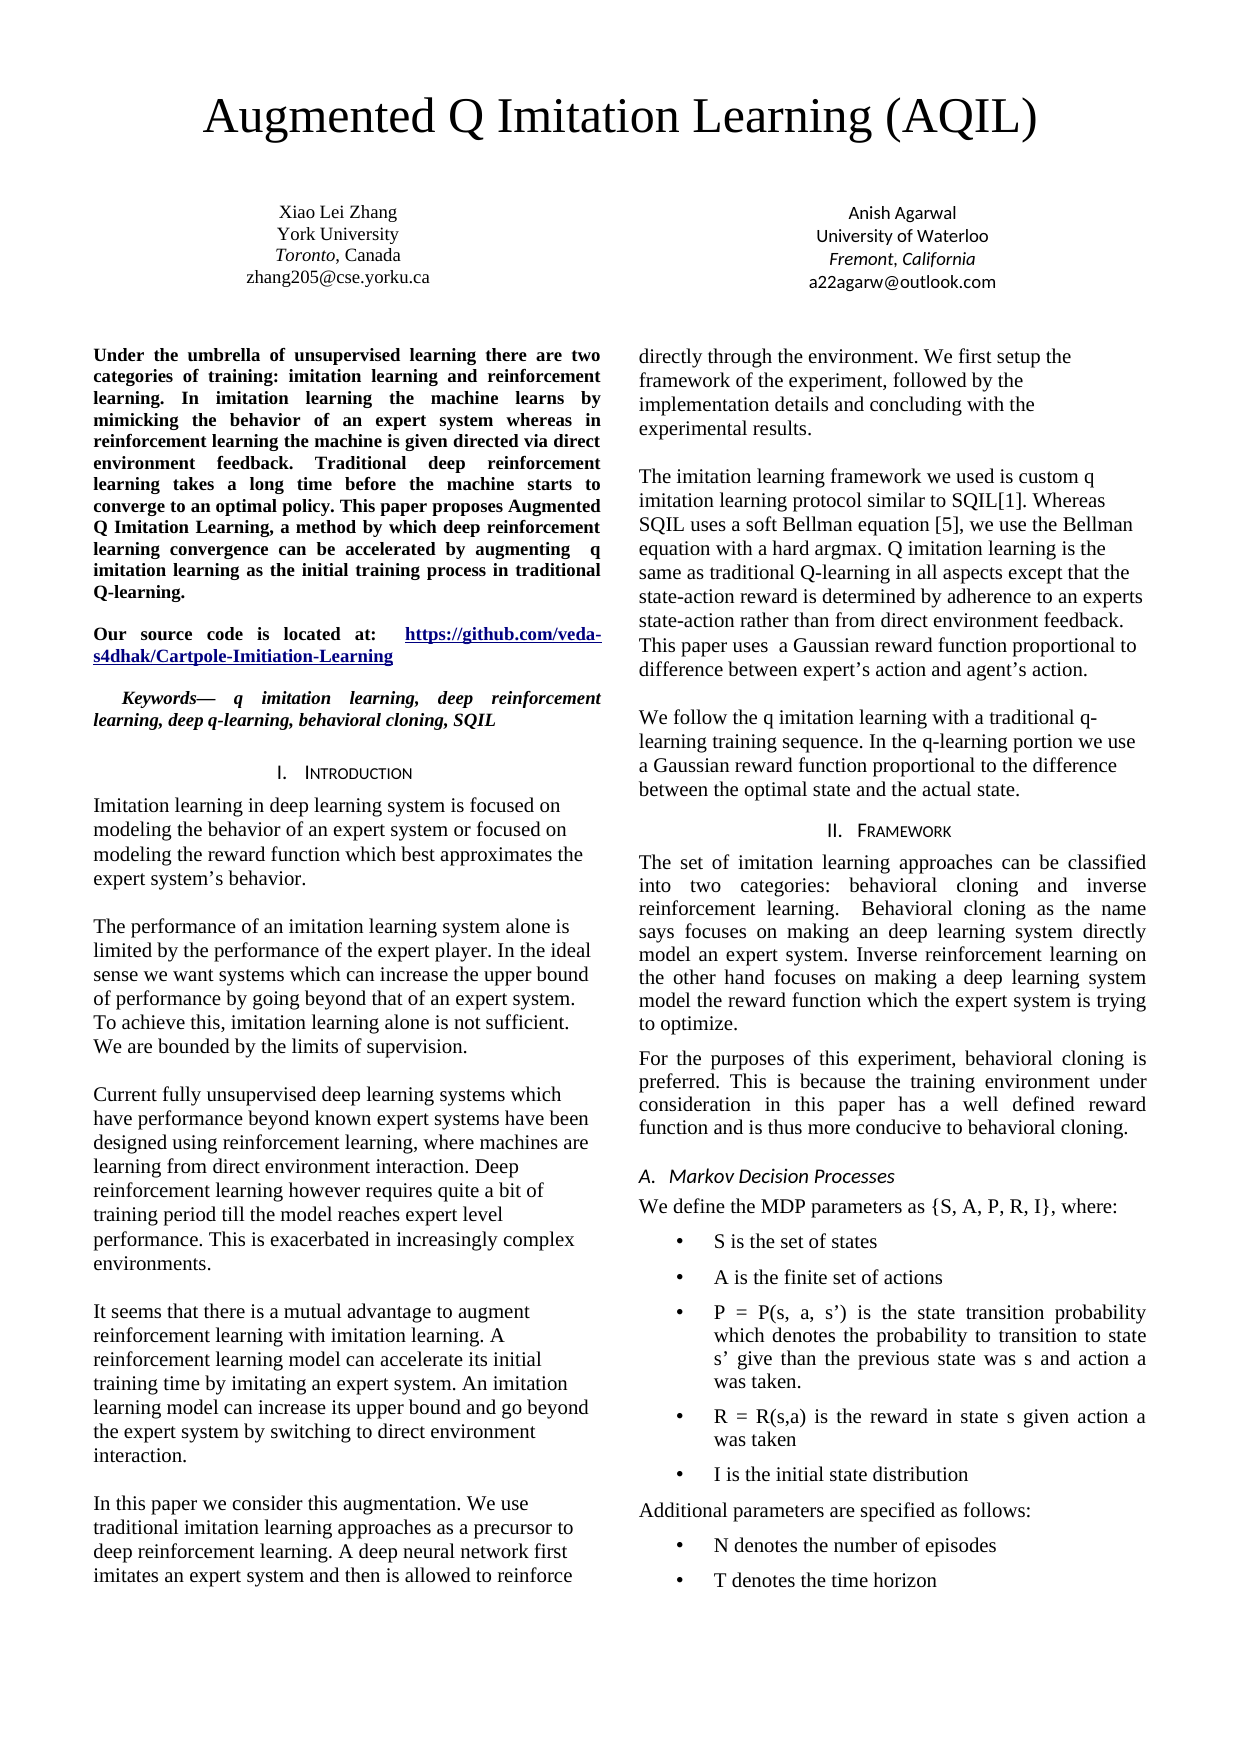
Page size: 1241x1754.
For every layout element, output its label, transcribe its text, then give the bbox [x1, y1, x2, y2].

list S is the set of states [676, 1231, 1147, 1253]
text In this paper we consider this augmentation. We use traditional imitation learning approaches as a precursor to deep reinforcement learning. A deep neural network first imitates an expert system and then is allowed to reinforce [93, 1491, 601, 1587]
list T denotes the time horizon [676, 1569, 1147, 1592]
list N denotes the number of episodes [676, 1534, 1147, 1557]
text University of Waterloo Fremont, California a22agarw@outlook.com [658, 224, 1147, 293]
text Current fully unsupervised deep learning systems which have performance beyond known expert systems have been designed using reinforcement learning, where machines are learning from direct environment interaction. Deep reinforcement learning however requires quite a bit of training period till the model reaches expert level performance. This is exacerbated in increasingly complex environments. [93, 1082, 601, 1274]
text We define the MDP parameters as {S, A, P, R, I}, where: [639, 1195, 1147, 1218]
subtitle Introduction [93, 759, 601, 785]
text Augmented Q Imitation Learning (AQIL) [93, 85, 1147, 143]
text Anish Agarwal [658, 201, 1147, 224]
text Xiao Lei Zhang York University Toronto, Canada zhang205@cse.yorku.ca [93, 201, 583, 287]
text Under the umbrella of unsupervised learning there are two categories of training: imitation learning and reinforcement learning. In imitation learning the machine learns by mimicking the behavior of an expert system whereas in reinforcement learning the machine is given directed via direct environment feedback. Traditional deep reinforcement learning takes a long time before the machine starts to converge to an optimal policy. This paper proposes Augmented Q Imitation Learning, a method by which deep reinforcement learning convergence can be accelerated by augmenting q imitation learning as the initial training process in traditional Q-learning. [93, 344, 601, 602]
list I is the initial state distribution [676, 1463, 1147, 1486]
text Additional parameters are specified as follows: [639, 1499, 1147, 1522]
text Keywords— q imitation learning, deep reinforcement learning, deep q-learning, behavioral cloning, SQIL [93, 687, 601, 730]
text We follow the q imitation learning with a traditional q-learning training sequence. In the q-learning portion we use a Gaussian reward function proportional to the difference between the optimal state and the actual state. [639, 705, 1147, 801]
text Our source code is located at: https://github.com/veda-s4dhak/Cartpole-Imitiation-Learning [93, 623, 601, 666]
subtitle Markov Decision Processes [639, 1164, 1147, 1189]
subtitle Framework [639, 818, 1147, 843]
list P = P(s, a, s’) is the state transition probability which denotes the probability to transition to state s’ give than the previous state was s and action a was taken. [676, 1301, 1147, 1393]
text The imitation learning framework we used is custom q imitation learning protocol similar to SQIL[1]. Whereas SQIL uses a soft Bellman equation [5], we use the Bellman equation with a hard argmax. Q imitation learning is the same as traditional Q-learning in all aspects except that the state-action reward is determined by adherence to an experts state-action rather than from direct environment feedback. This paper uses a Gaussian reward function proportional to difference between expert’s action and agent’s action. [639, 464, 1147, 681]
text The performance of an imitation learning system alone is limited by the performance of the expert player. In the ideal sense we want systems which can increase the upper bound of performance by going beyond that of an expert system. To achieve this, imitation learning alone is not sufficient. We are bounded by the limits of supervision. [93, 914, 601, 1058]
text directly through the environment. We first setup the framework of the experiment, followed by the implementation details and concluding with the experimental results. [639, 344, 1147, 440]
list A is the finite set of actions [676, 1266, 1147, 1289]
text The set of imitation learning approaches can be classified into two categories: behavioral cloning and inverse reinforcement learning. Behavioral cloning as the name says focuses on making an deep learning system directly model an expert system. Inverse reinforcement learning on the other hand focuses on making a deep learning system model the reward function which the expert system is trying to optimize. [639, 851, 1147, 1034]
text It seems that there is a mutual advantage to augment reinforcement learning with imitation learning. A reinforcement learning model can accelerate its initial training time by imitating an expert system. An imitation learning model can increase its upper bound and go beyond the expert system by switching to direct environment interaction. [93, 1299, 601, 1467]
text Imitation learning in deep learning system is focused on modeling the behavior of an expert system or focused on modeling the reward function which best approximates the expert system’s behavior. [93, 793, 601, 889]
text For the purposes of this experiment, behavioral cloning is preferred. This is because the training environment under consideration in this paper has a well defined reward function and is thus more conducive to behavioral cloning. [639, 1047, 1147, 1139]
list R = R(s,a) is the reward in state s given action a was taken [676, 1405, 1147, 1451]
